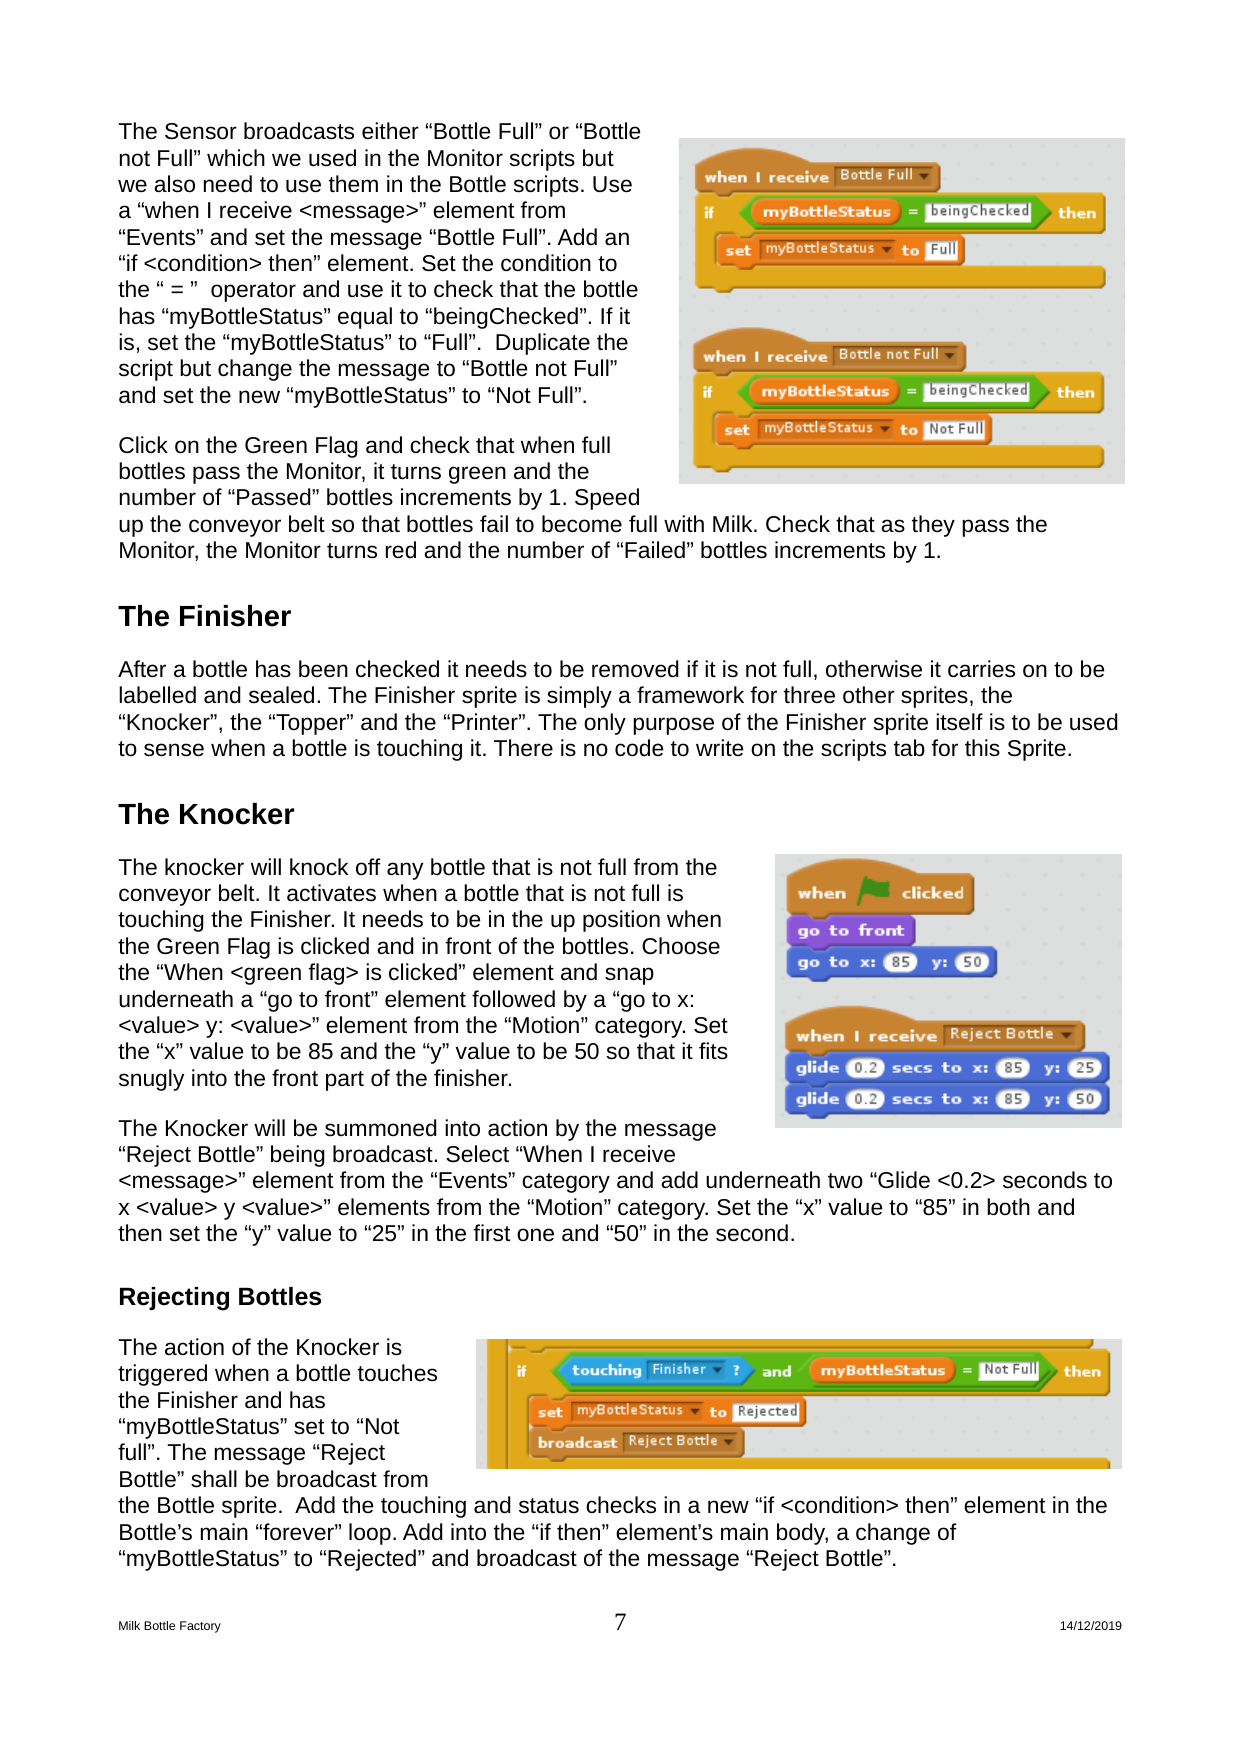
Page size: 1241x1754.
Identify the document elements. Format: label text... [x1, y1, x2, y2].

text The action of the Knocker is triggered when a bottle touches the Finisher and has “myBottleStatus” set to “Not full”. The message “Reject Bottle” shall be broadcast from the Bottle sprite. Add the touching and status checks in a new “if <condition> then” element in the Bottle’s main “forever” loop. Add into the “if then” element’s main body, a change of “myBottleStatus” to “Rejected” and broadcast of the message “Reject Bottle”. [118, 1334, 1122, 1571]
subtitle The Finisher [118, 599, 1122, 632]
subtitle Rejecting Bottles [118, 1282, 1122, 1310]
subtitle The Knocker [118, 797, 1122, 830]
picture [476, 1339, 1123, 1469]
text After a bottle has been checked it needs to be removed if it is not full, otherwise it carries on to be labelled and sealed. The Finisher sprite is simply a framework for three other sprites, the “Knocker”, the “Topper” and the “Printer”. The only purpose of the Finisher sprite itself is to be used to sense when a bottle is touching it. There is no code to write on the scripts tab for this Sprite. [118, 656, 1122, 761]
text Click on the Green Flag and check that when full bottles pass the Monitor, it turns green and the number of “Passed” bottles increments by 1. Speed up the conveyor belt so that bottles fail to become full with Milk. Check that as they pass the Monitor, the Monitor turns red and the number of “Failed” bottles increments by 1. [118, 432, 1122, 563]
text The Knocker will be summoned into action by the message “Reject Bottle” being broadcast. Select “When I receive <message>” element from the “Events” category and add underneath two “Glide <0.2> seconds to x <value> y <value>” elements from the “Motion” category. Set the “x” value to “85” in both and then set the “y” value to “25” in the first one and “50” in the second. [118, 1114, 1122, 1246]
text The knocker will knock off any bottle that is not full from the conveyor belt. It activates when a bottle that is not full is touching the Finisher. It needs to be in the up position when the Green Flag is clicked and in front of the bottles. Choose the “When <green flag> is clicked” element and snap underneath a “go to front” element followed by a “go to x: <value> y: <value>” element from the “Motion” category. Set the “x” value to be 85 and the “y” value to be 50 so that it fits snugly into the front part of the finisher. [118, 854, 774, 1091]
picture [774, 854, 1123, 1128]
text The Sensor broadcasts either “Bottle Full” or “Bottle not Full” which we used in the Monitor scripts but we also need to use them in the Bottle scripts. Use a “when I receive <message>” element from “Events” and set the message “Bottle Full”. Add an “if <condition> then” element. Set the condition to the “ = ” operator and use it to check that the bottle has “myBottleStatus” equal to “beingChecked”. If it is, set the “myBottleStatus” to “Full”. Duplicate the script but change the message to “Bottle not Full” and set the new “myBottleStatus” to “Not Full”. [118, 118, 1122, 408]
picture [678, 138, 1126, 484]
